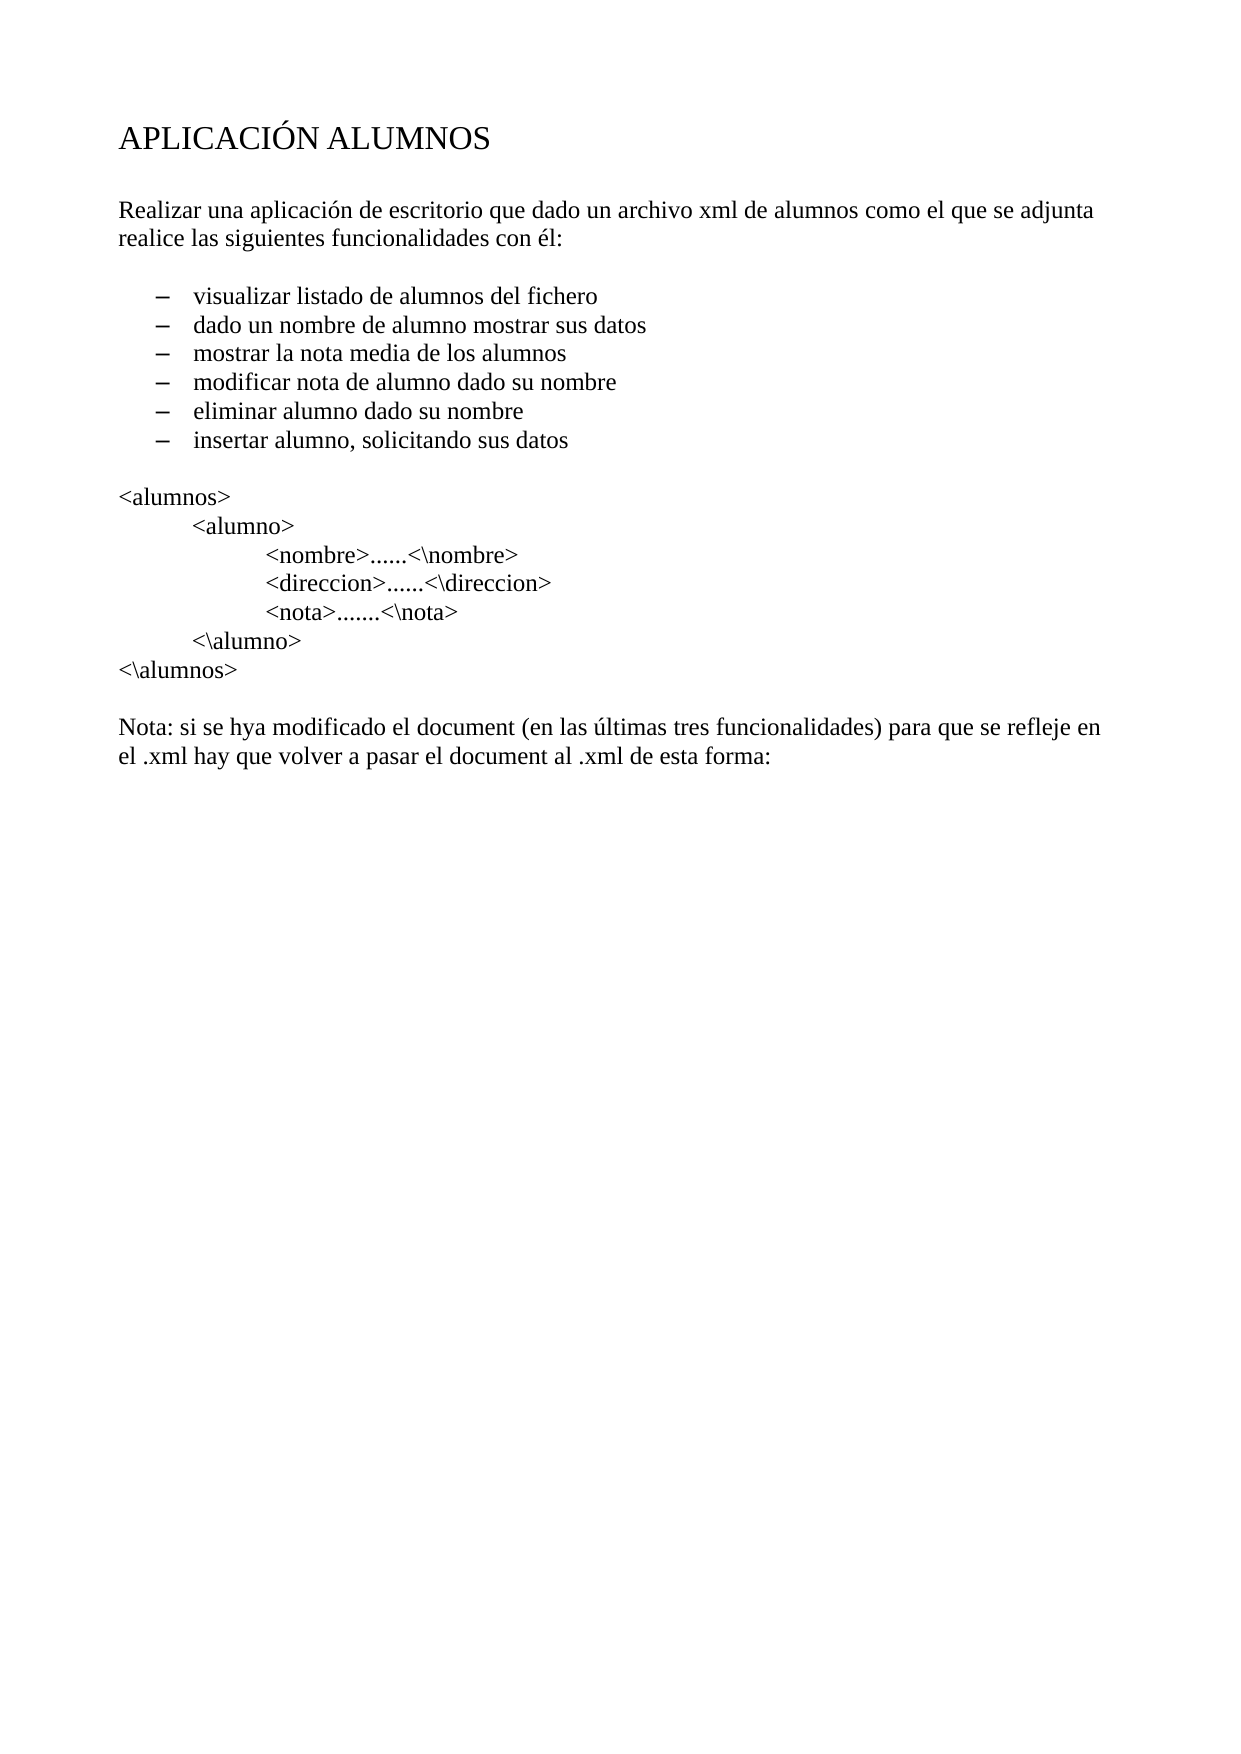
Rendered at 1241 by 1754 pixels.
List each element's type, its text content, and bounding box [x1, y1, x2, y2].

list eliminar alumno dado su nombre [156, 396, 1122, 425]
list modificar nota de alumno dado su nombre [156, 367, 1122, 396]
list mostrar la nota media de los alumnos [156, 338, 1122, 367]
text <\alumnos> [118, 655, 1122, 683]
text <alumnos> [118, 482, 1122, 511]
list dado un nombre de alumno mostrar sus datos [156, 310, 1122, 338]
text <alumno> [118, 511, 1122, 540]
text <nombre>......<\nombre> [118, 540, 1122, 568]
text Realizar una aplicación de escritorio que dado un archivo xml de alumnos como el que se adjunta realice las siguientes funcionalidades con él: [118, 195, 1122, 252]
text Nota: si se hya modificado el document (en las últimas tres funcionalidades) para que se refleje en el .xml hay que volver a pasar el document al .xml de esta forma: [118, 712, 1122, 770]
text <nota>.......<\nota> [118, 597, 1122, 626]
text <\alumno> [118, 626, 1122, 655]
text APLICACIÓN ALUMNOS [118, 118, 1122, 156]
list visualizar listado de alumnos del fichero [156, 281, 1122, 310]
list insertar alumno, solicitando sus datos [156, 425, 1122, 453]
text <direccion>......<\direccion> [118, 568, 1122, 597]
